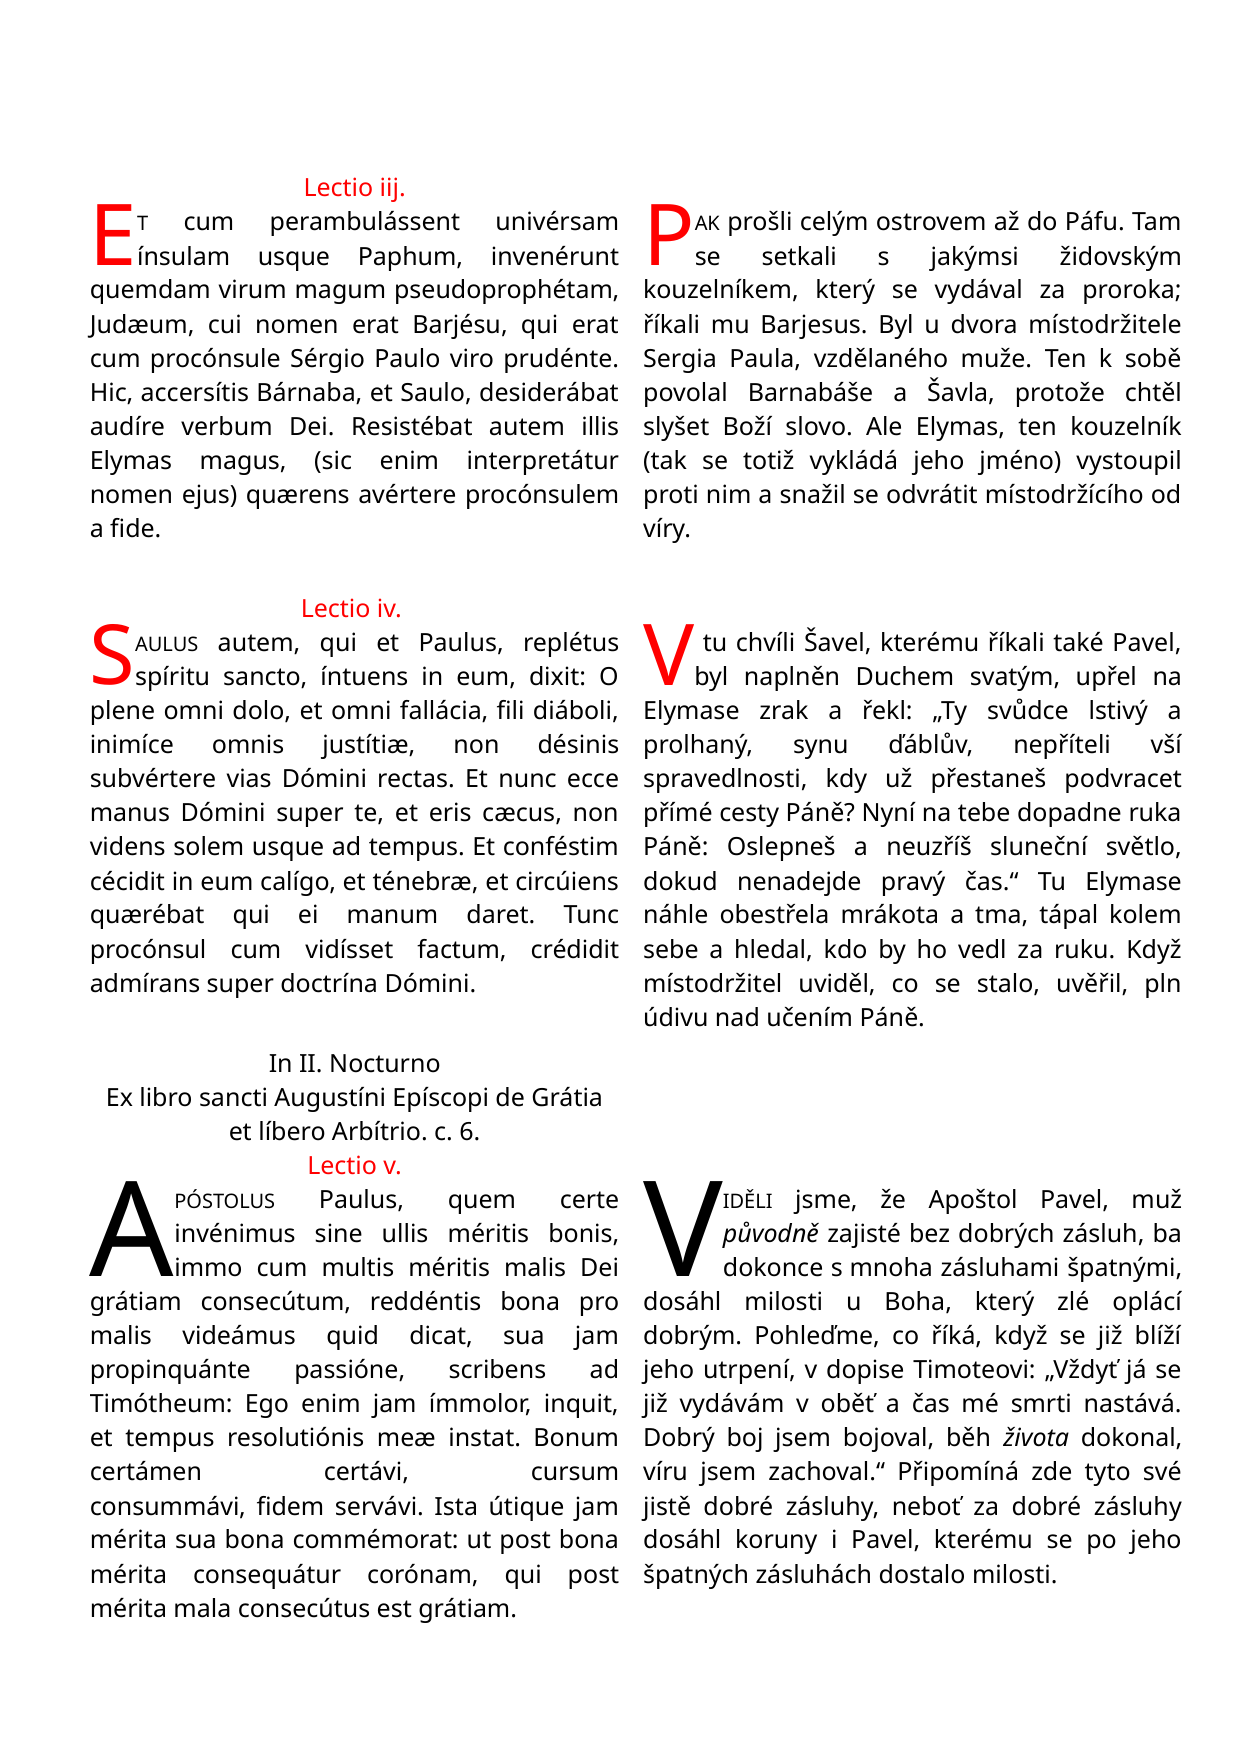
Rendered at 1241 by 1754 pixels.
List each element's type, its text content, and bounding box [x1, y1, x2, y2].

table_cell Lectio iij. Et cum perambulássent univérsam ínsulam usque Paphum, invenérunt quemdam virum magum pseudoprophétam‚ Judæum, cui nomen erat Barjésu, qui erat cum procónsule Sérgio Paulo viro prudénte. Hic, accersítis Bárnaba, et Saulo, desiderábat audíre verbum Dei. Resistébat autem illis Elymas magus, (sic enim interpretátur nomen ejus) quærens avértere procónsulem a fide. [78, 164, 631, 585]
table_cell Viděli jsme, že Apoštol Pavel, muž původně zajisté bez dobrých zásluh, ba dokonce s mnoha zásluhami špatnými, dosáhl milosti u Boha, který zlé oplácí dobrým. Pohleďme, co říká, když se již blíží jeho utrpení, v dopise Timoteovi: „Vždyť já se již vydávám v oběť a čas mé smrti nastává. Dobrý boj jsem bojoval, běh života dokonal, víru jsem zachoval.“ Připomíná zde tyto své jistě dobré zásluhy, neboť za dobré zásluhy dosáhl koruny i Pavel, kterému se po jeho špatných zásluhách dostalo milosti. [631, 1039, 1194, 1630]
table_cell Lectio iv. Saulus autem, qui et Paulus, replétus spíritu sancto, íntuens in eum, dixit: O plene omni dolo, et omni fallácia‚ fili diáboli, inimíce omnis justítiæ, non désinis subvértere vias Dómini rectas. Et nunc ecce manus Dómini super te, et eris cæcus, non videns solem usque ad tempus. Et conféstim cécidit in eum calígo‚ et ténebræ, et circúiens quærébat qui ei manum daret. Tunc procónsul cum vidísset factum, crédidit admírans super doctrína Dómini. [78, 585, 631, 1039]
table_cell [631, 118, 1194, 164]
table_cell In II. Nocturno Ex libro sancti Augustíni Epíscopi de Grátia et líbero Arbítrio. c. 6. Lectio v. Apóstolus Paulus, quem certe invénimus sine ullis méritis bonis, immo cum multis méritis malis Dei grátiam consecútum, reddéntis bona pro malis videámus quid dicat, sua jam propinquánte passióne, scribens ad Timótheum: Ego enim jam ímmolor, inquit, et tempus resolutiónis meæ instat. Bonum certámen certávi, cursum consummávi‚ fidem servávi. Ista útique jam mérita sua bona commémorat: ut post bona mérita consequátur corónam, qui post mérita mala consecútus est grátiam. [78, 1039, 631, 1630]
table_cell V tu chvíli Šavel, kterému říkali také Pavel, byl naplněn Duchem svatým, upřel na Elymase zrak a řekl: „Ty svůdce lstivý a prolhaný, synu ďáblův, nepříteli vší spravedlnosti, kdy už přestaneš podvracet přímé cesty Páně? Nyní na tebe dopadne ruka Páně: Oslepneš a neuzříš sluneční světlo, dokud nenadejde pravý čas.“ Tu Elymase náhle obestřela mrákota a tma, tápal kolem sebe a hledal, kdo by ho vedl za ruku. Když místodržitel uviděl, co se stalo, uvěřil, pln údivu nad učením Páně. [631, 585, 1194, 1039]
table_cell [78, 118, 631, 164]
table_cell Pak prošli celým ostrovem až do Páfu. Tam se setkali s jakýmsi židovským kouzelníkem, který se vydával za proroka; říkali mu Barjesus. Byl u dvora místodržitele Sergia Paula, vzdělaného muže. Ten k sobě povolal Barnabáše a Šavla, protože chtěl slyšet Boží slovo. Ale Elymas, ten kouzelník (tak se totiž vykládá jeho jméno) vystoupil proti nim a snažil se odvrátit místodržícího od víry. [631, 164, 1194, 585]
